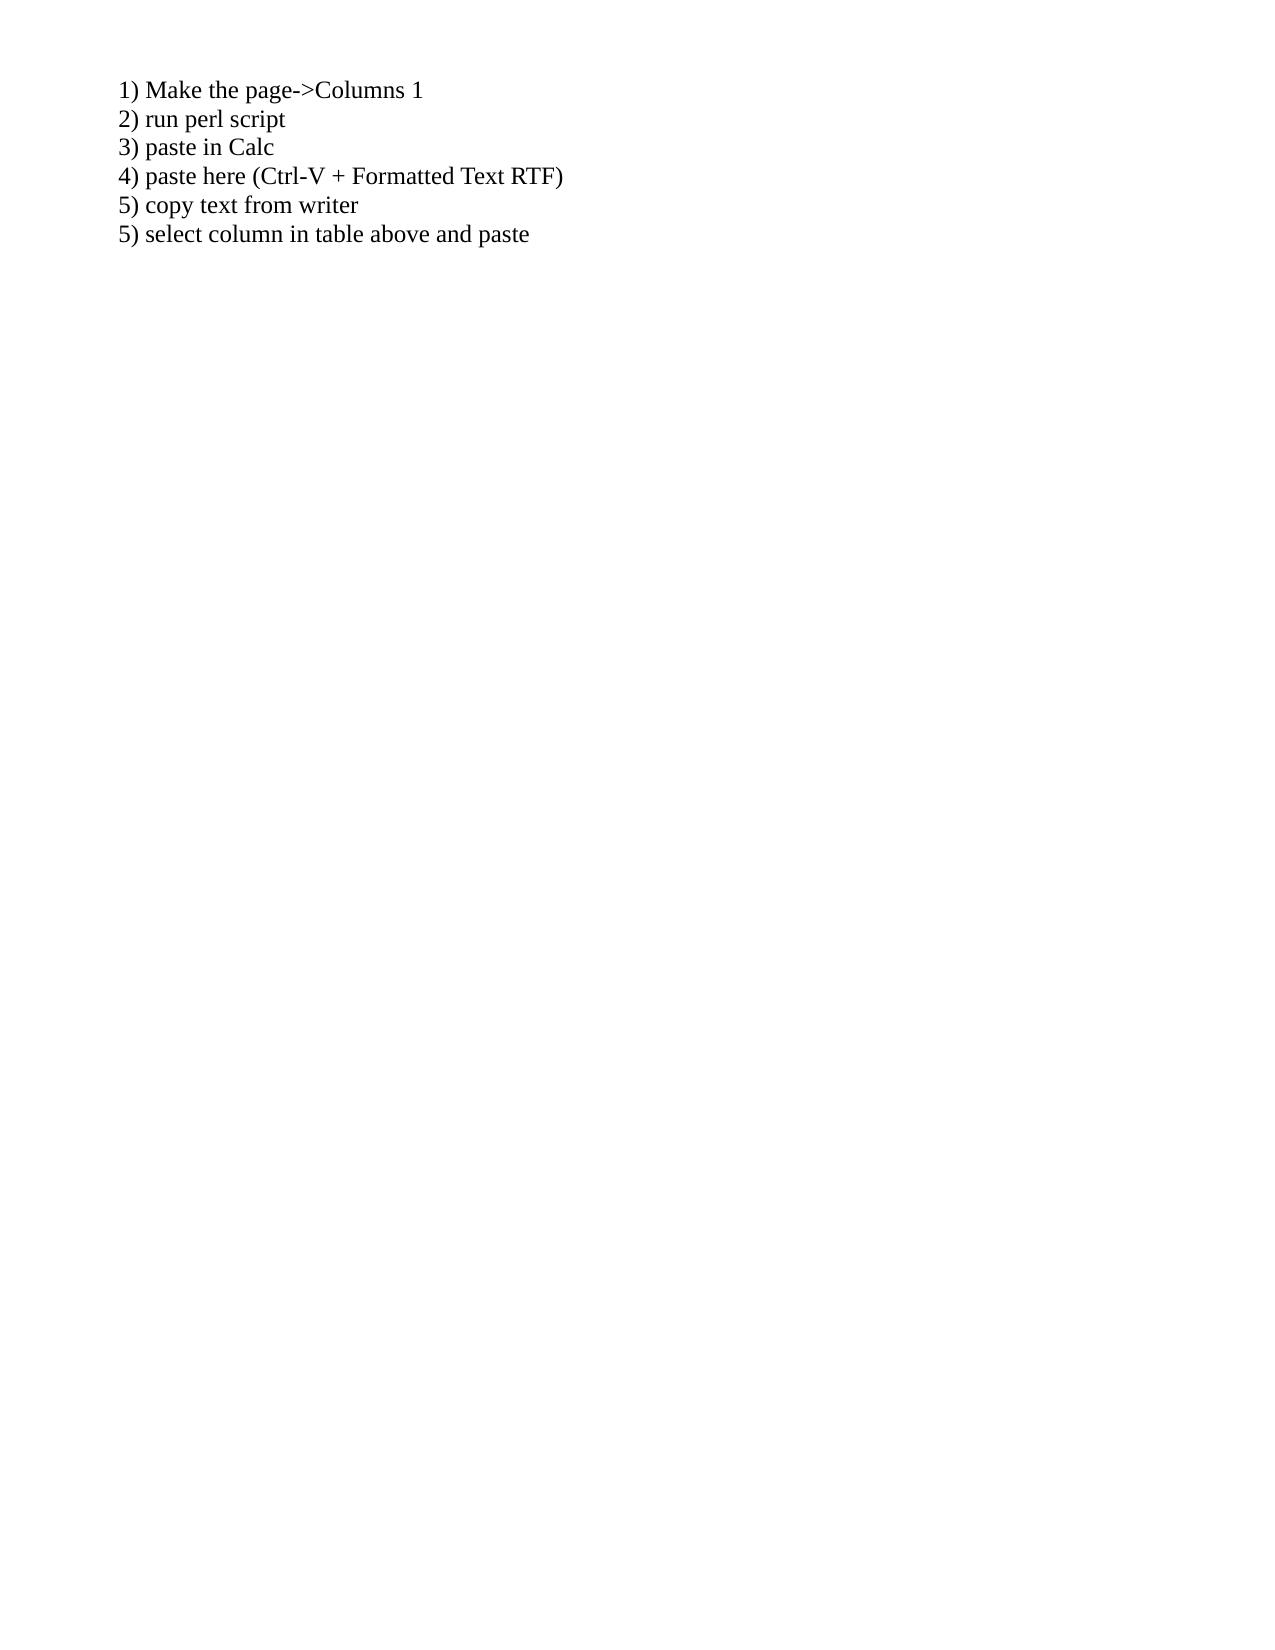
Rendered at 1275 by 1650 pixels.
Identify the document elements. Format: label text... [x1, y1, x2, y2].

text 5) copy text from writer [118, 190, 637, 219]
text 3) paste in Calc [118, 132, 637, 161]
text 5) select column in table above and paste [118, 219, 637, 247]
text 1) Make the page->Columns 1 [118, 75, 637, 104]
text 2) run perl script [118, 104, 637, 132]
text 4) paste here (Ctrl-V + Formatted Text RTF) [118, 161, 637, 190]
